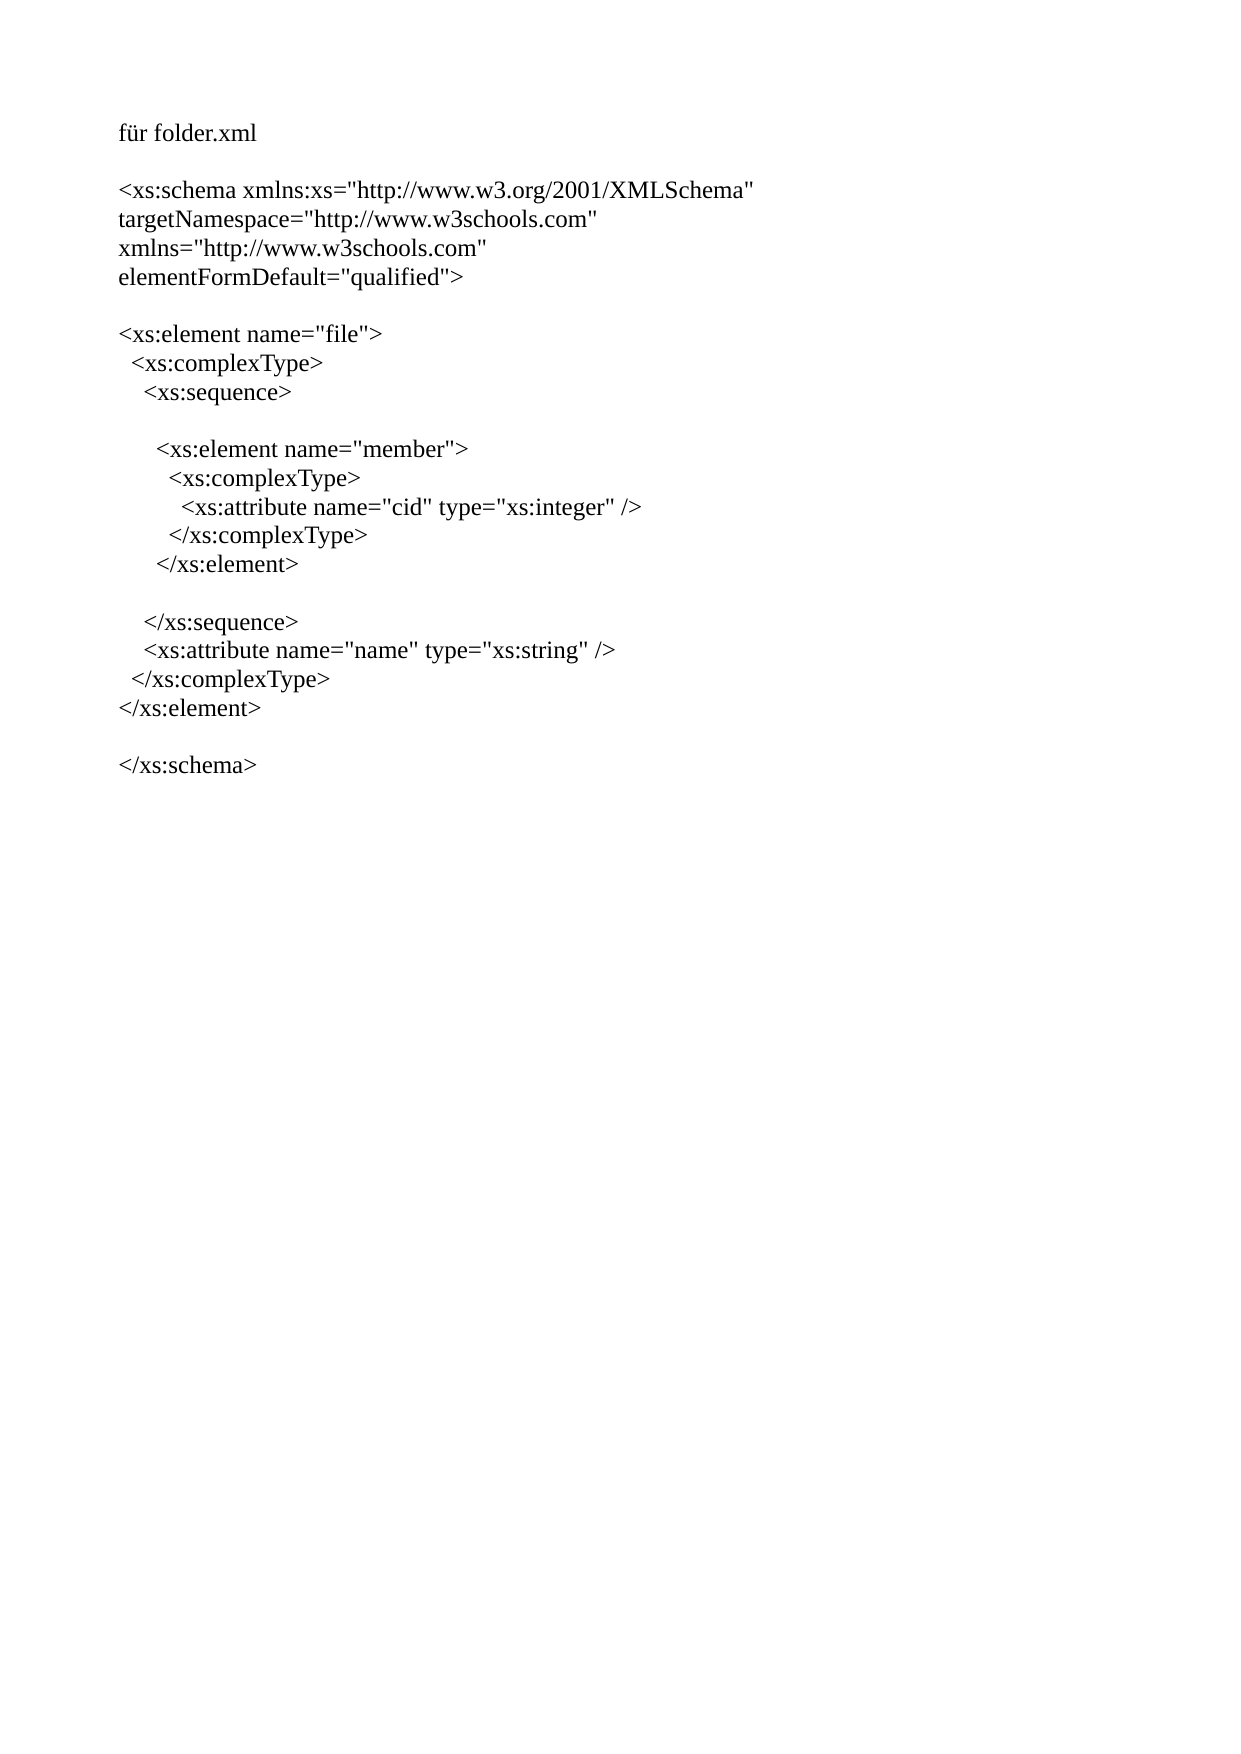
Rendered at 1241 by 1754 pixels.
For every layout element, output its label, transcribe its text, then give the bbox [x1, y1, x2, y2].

text </xs:element> [118, 693, 1122, 722]
text elementFormDefault="qualified"> [118, 262, 1122, 291]
text für folder.xml [118, 118, 1122, 147]
text <xs:element name="file"> [118, 319, 1122, 348]
text </xs:schema> [118, 751, 1122, 779]
text <xs:sequence> [118, 377, 1122, 406]
text targetNamespace="http://www.w3schools.com" [118, 204, 1122, 233]
text </xs:complexType> [118, 521, 1122, 549]
text <xs:element name="member"> [118, 434, 1122, 463]
text <xs:complexType> [118, 463, 1122, 492]
text xmlns="http://www.w3schools.com" [118, 233, 1122, 262]
text <xs:attribute name="name" type="xs:string" /> [118, 636, 1122, 664]
text <xs:schema xmlns:xs="http://www.w3.org/2001/XMLSchema" [118, 176, 1122, 204]
text </xs:sequence> [118, 607, 1122, 636]
text <xs:attribute name="cid" type="xs:integer" /> [118, 492, 1122, 521]
text <xs:complexType> [118, 348, 1122, 377]
text </xs:element> [118, 549, 1122, 578]
text </xs:complexType> [118, 664, 1122, 693]
